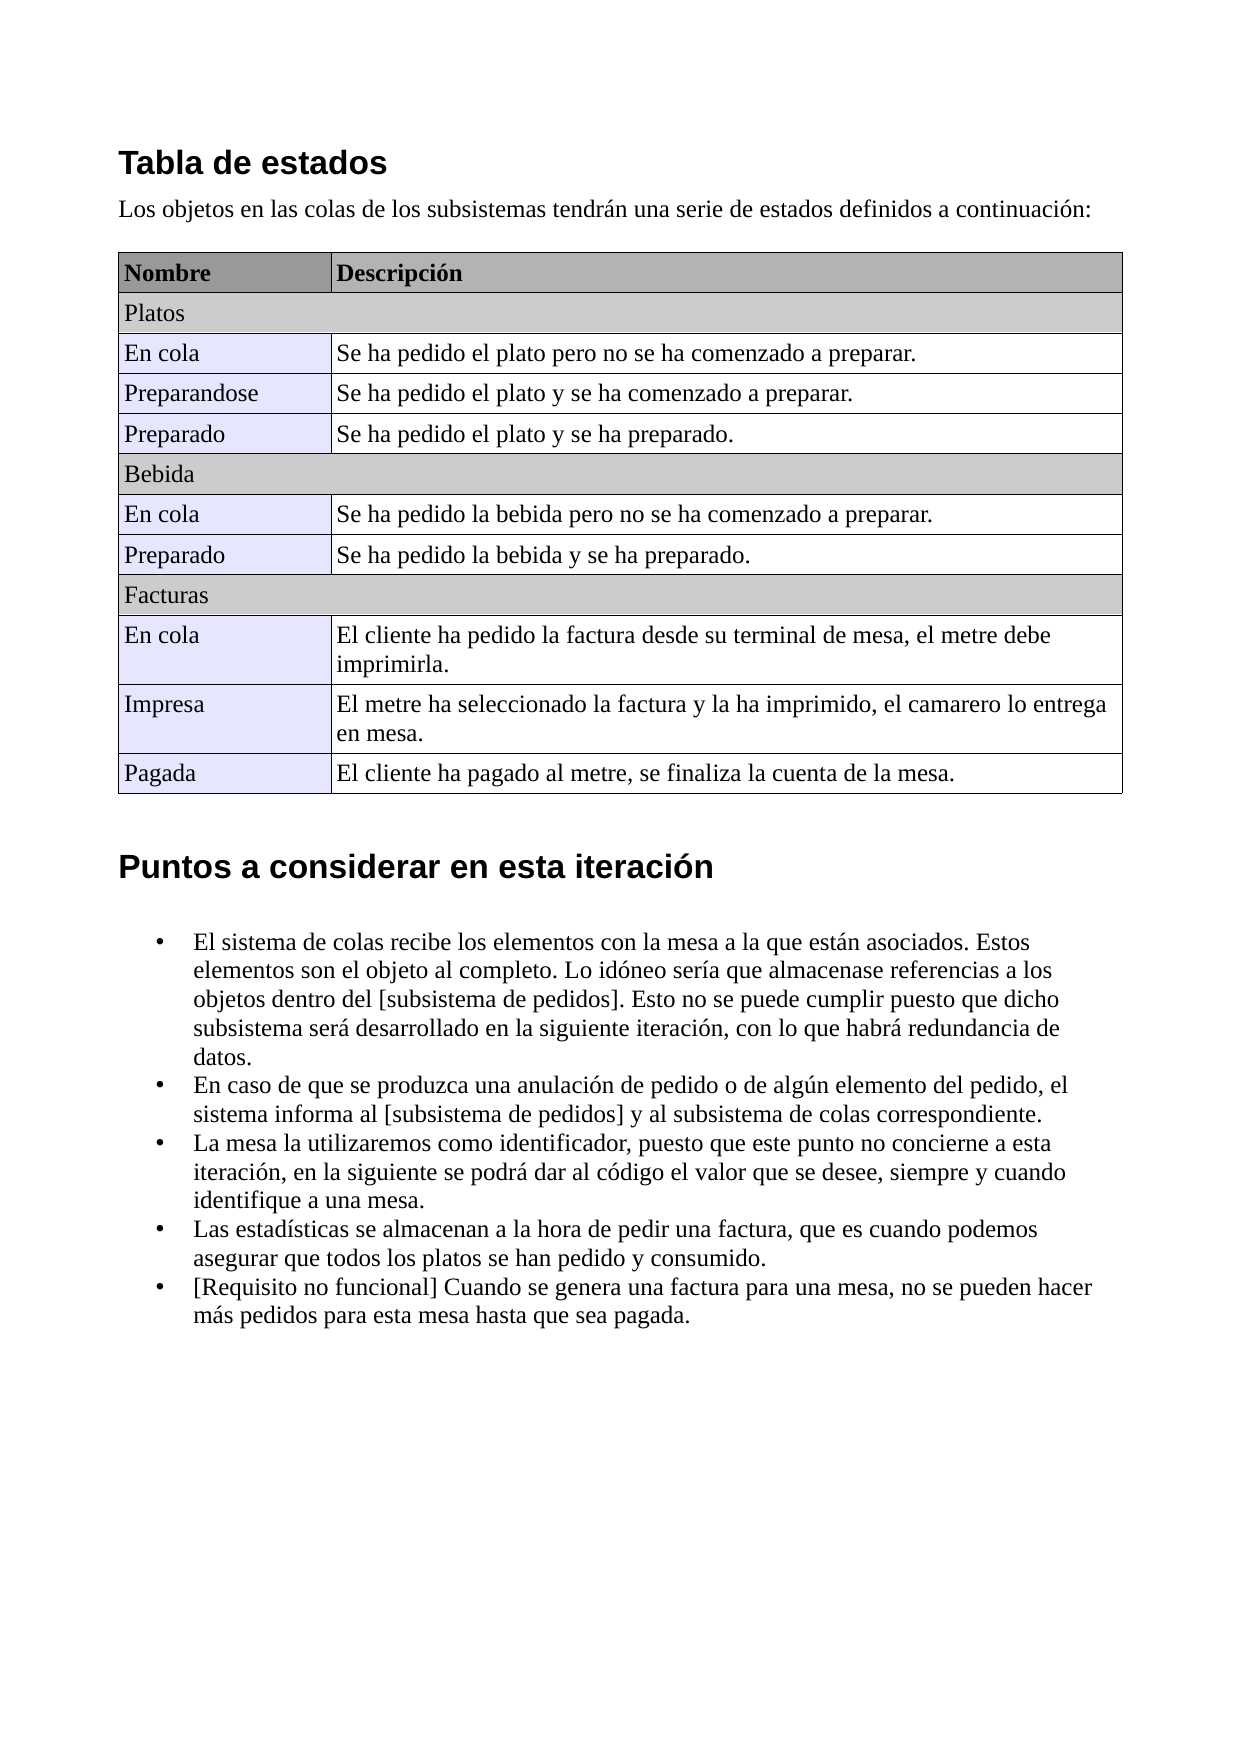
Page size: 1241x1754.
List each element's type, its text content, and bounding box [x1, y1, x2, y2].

table_header Descripción [332, 253, 1122, 292]
table_cell Se ha pedido la bebida pero no se ha comenzado a preparar. [332, 495, 1122, 534]
table_cell Se ha pedido el plato y se ha comenzado a preparar. [332, 374, 1122, 413]
text Los objetos en las colas de los subsistemas tendrán una serie de estados definidos a continuación: [118, 194, 1122, 223]
table_cell Se ha pedido el plato pero no se ha comenzado a preparar. [332, 334, 1122, 373]
list En caso de que se produzca una anulación de pedido o de algún elemento del pedido, el sistema informa al [subsistema de pedidos] y al subsistema de colas correspondiente. [156, 1071, 1122, 1128]
table_cell Preparado [119, 414, 331, 453]
table_cell En cola [119, 495, 331, 534]
table_cell Platos [119, 293, 1122, 332]
subtitle Puntos a considerar en esta iteración [118, 847, 1122, 886]
table_cell Impresa [119, 685, 331, 753]
list Las estadísticas se almacenan a la hora de pedir una factura, que es cuando podemos asegurar que todos los platos se han pedido y consumido. [156, 1214, 1122, 1272]
list [Requisito no funcional] Cuando se genera una factura para una mesa, no se pueden hacer más pedidos para esta mesa hasta que sea pagada. [156, 1272, 1122, 1329]
table_cell El cliente ha pedido la factura desde su terminal de mesa, el metre debe imprimirla. [332, 616, 1122, 684]
table_cell El cliente ha pagado al metre, se finaliza la cuenta de la mesa. [332, 754, 1122, 793]
list La mesa la utilizaremos como identificador, puesto que este punto no concierne a esta iteración, en la siguiente se podrá dar al código el valor que se desee, siempre y cuando identifique a una mesa. [156, 1128, 1122, 1214]
table_header Nombre [119, 253, 331, 292]
subtitle Tabla de estados [118, 143, 1122, 182]
table_cell Se ha pedido el plato y se ha preparado. [332, 414, 1122, 453]
table_cell Se ha pedido la bebida y se ha preparado. [332, 535, 1122, 574]
table_cell Preparandose [119, 374, 331, 413]
table_cell El metre ha seleccionado la factura y la ha imprimido, el camarero lo entrega en mesa. [332, 685, 1122, 753]
list El sistema de colas recibe los elementos con la mesa a la que están asociados. Estos elementos son el objeto al completo. Lo idóneo sería que almacenase referencias a los objetos dentro del [subsistema de pedidos]. Esto no se puede cumplir puesto que dicho subsistema será desarrollado en la siguiente iteración, con lo que habrá redundancia de datos. [156, 927, 1122, 1071]
table_cell En cola [119, 334, 331, 373]
table_cell En cola [119, 616, 331, 684]
table_cell Preparado [119, 535, 331, 574]
table_cell Facturas [119, 575, 1122, 614]
table_cell Bebida [119, 454, 1122, 494]
table_cell Pagada [119, 754, 331, 793]
